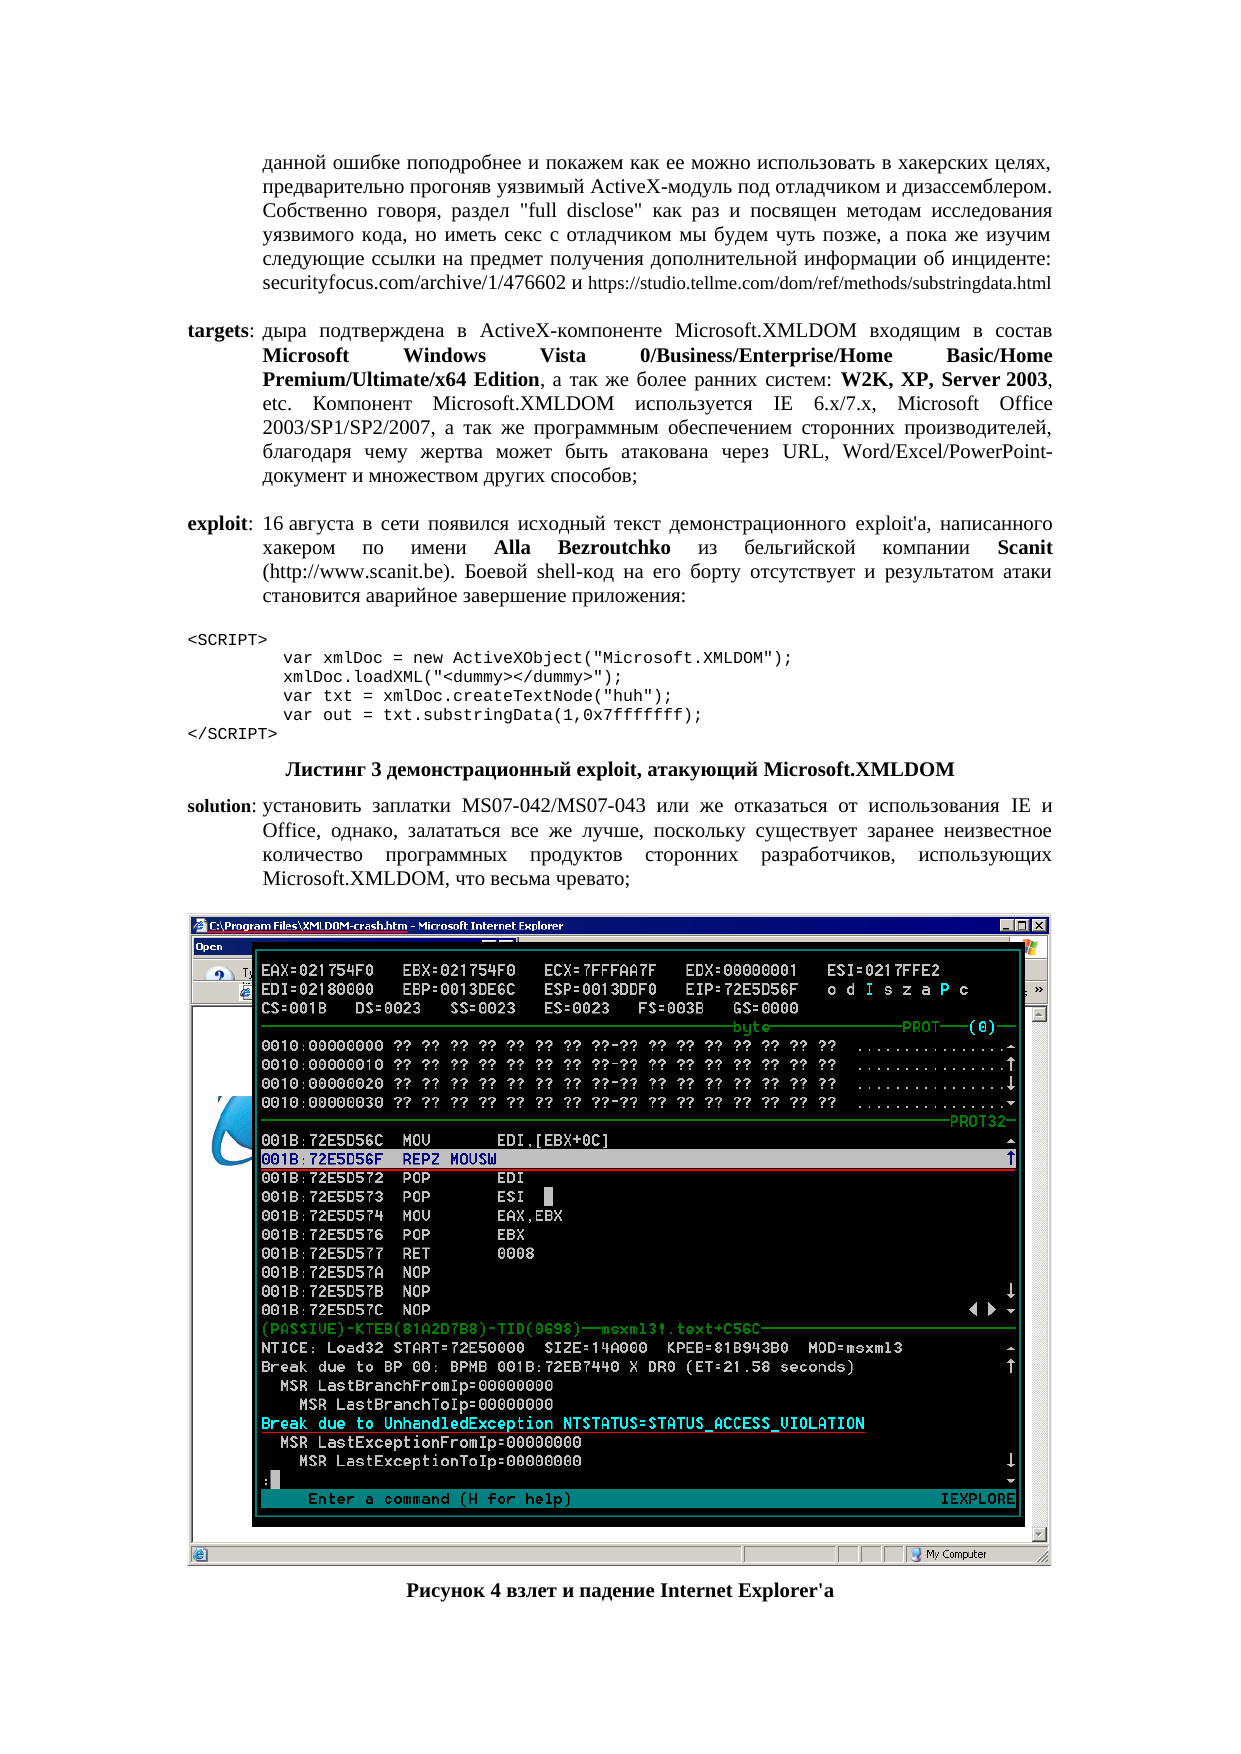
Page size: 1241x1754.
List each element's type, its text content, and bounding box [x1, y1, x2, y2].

text </SCRIPT> [187, 726, 1053, 744]
text xmlDoc.loadXML("<dummy></dummy>"); [187, 669, 1053, 688]
text var xmlDoc = new ActiveXObject("Microsoft.XMLDOM"); [187, 650, 1053, 669]
text solution: установить заплатки MS07-042/MS07-043 или же отказаться от использования IE и Office, однако, залататься все же лучше, поскольку существует заранее неизвестное количество программных продуктов сторонних разработчиков, использующих Microsoft.XMLDOM, что весьма чревато; [187, 793, 1053, 890]
text targets: дыра подтверждена в ActiveX-компоненте Microsoft.XMLDOM входящим в состав Microsoft Windows Vista 0/Business/Enterprise/Home Basic/Home Premium/Ultimate/x64 Edition, а так же более ранних систем: W2K, XP, Server 2003, etc. Компонент Microsoft.XMLDOM используется IE 6.x/7.x, Microsoft Office 2003/SP1/SP2/2007, а так же программным обеспечением сторонних производителей, благодаря чему жертва может быть атакована через URL, Word/Excel/PowerPoint-документ и множеством других способов; [187, 318, 1053, 487]
picture [187, 913, 1052, 1566]
text exploit: 16 августа в сети появился исходный текст демонстрационного exploit'а, написанного хакером по имени Alla Bezroutchko из бельгийской компании Scanit (http://www.scanit.be). Боевой shell-код на его борту отсутствует и результатом атаки становится аварийное завершение приложения: [187, 511, 1053, 607]
text <SCRIPT> [187, 631, 1053, 650]
text данной ошибке поподробнее и покажем как ее можно использовать в хакерских целях, предварительно прогоняв уязвимый ActiveX-модуль под отладчиком и дизассемблером. Собственно говоря, раздел "full disclose" как раз и посвящен методам исследования уязвимого кода, но иметь секс с отладчиком мы будем чуть позже, а пока же изучим следующие ссылки на предмет получения дополнительной информации об инциденте: securityfocus.com/archive/1/476602 и https://studio.tellme.com/dom/ref/methods/substringdata.html [187, 150, 1053, 294]
text var txt = xmlDoc.createTextNode("huh"); [187, 688, 1053, 707]
text Листинг 3 демонстрационный exploit, атакующий Microsoft.XMLDOM [187, 757, 1053, 781]
text Рисунок 4 взлет и падение Internet Explorer'а [187, 1578, 1053, 1602]
text var out = txt.substringData(1,0x7fffffff); [187, 707, 1053, 726]
